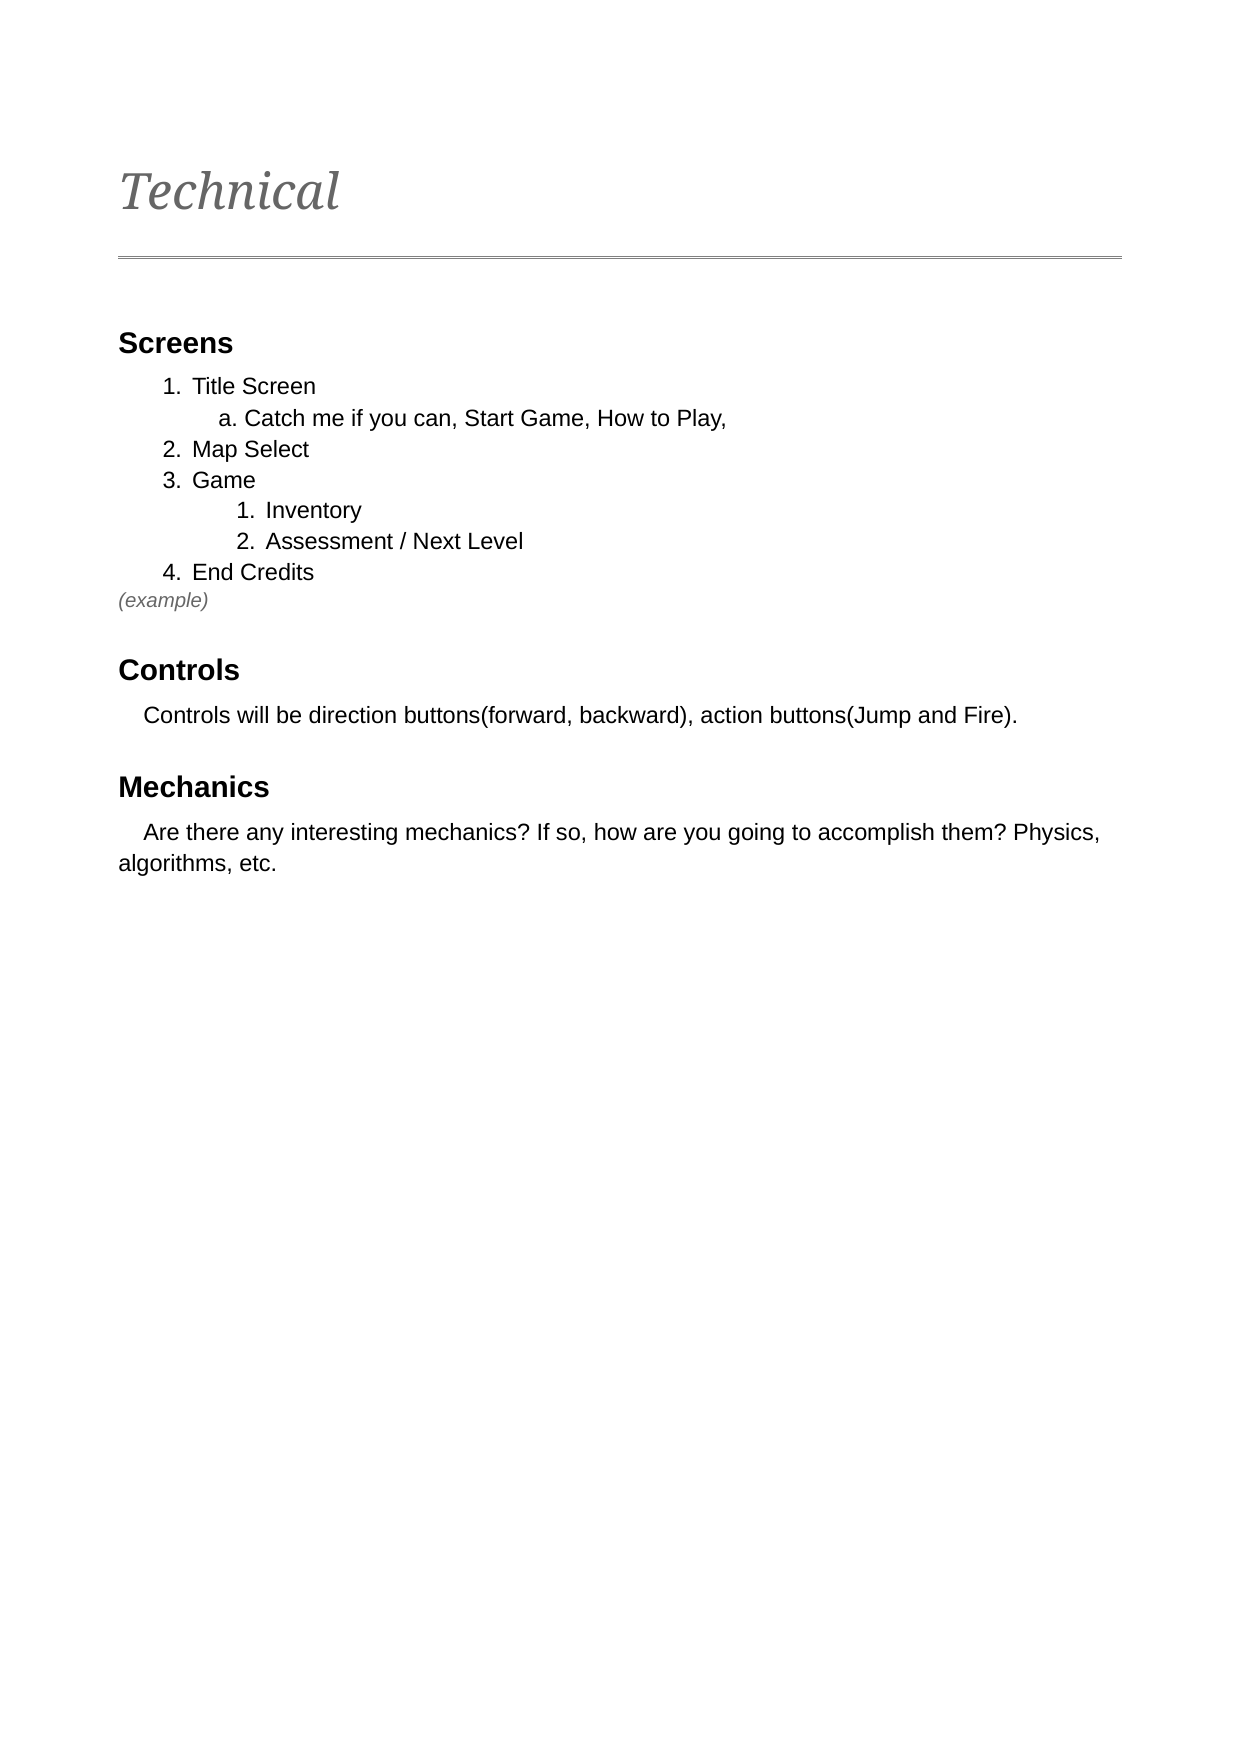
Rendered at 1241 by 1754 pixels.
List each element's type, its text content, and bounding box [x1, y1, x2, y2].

list Inventory [236, 497, 1122, 524]
text Are there any interesting mechanics? If so, how are you going to accomplish them? Physics, algorithms, etc. [118, 817, 1122, 877]
text a. Catch me if you can, Start Game, How to Play, [193, 403, 1122, 432]
list Assessment / Next Level [236, 527, 1122, 554]
text (example) [118, 589, 1122, 612]
subtitle Controls [118, 653, 1122, 687]
list Game [162, 466, 1122, 493]
text Technical [118, 156, 1122, 224]
text Controls will be direction buttons(forward, backward), action buttons(Jump and Fire). [118, 700, 1122, 729]
list Map Select [162, 436, 1122, 462]
subtitle Mechanics [118, 770, 1122, 804]
list Title Screen [162, 372, 1122, 399]
list End Credits [162, 558, 1122, 585]
subtitle Screens [118, 325, 1122, 359]
